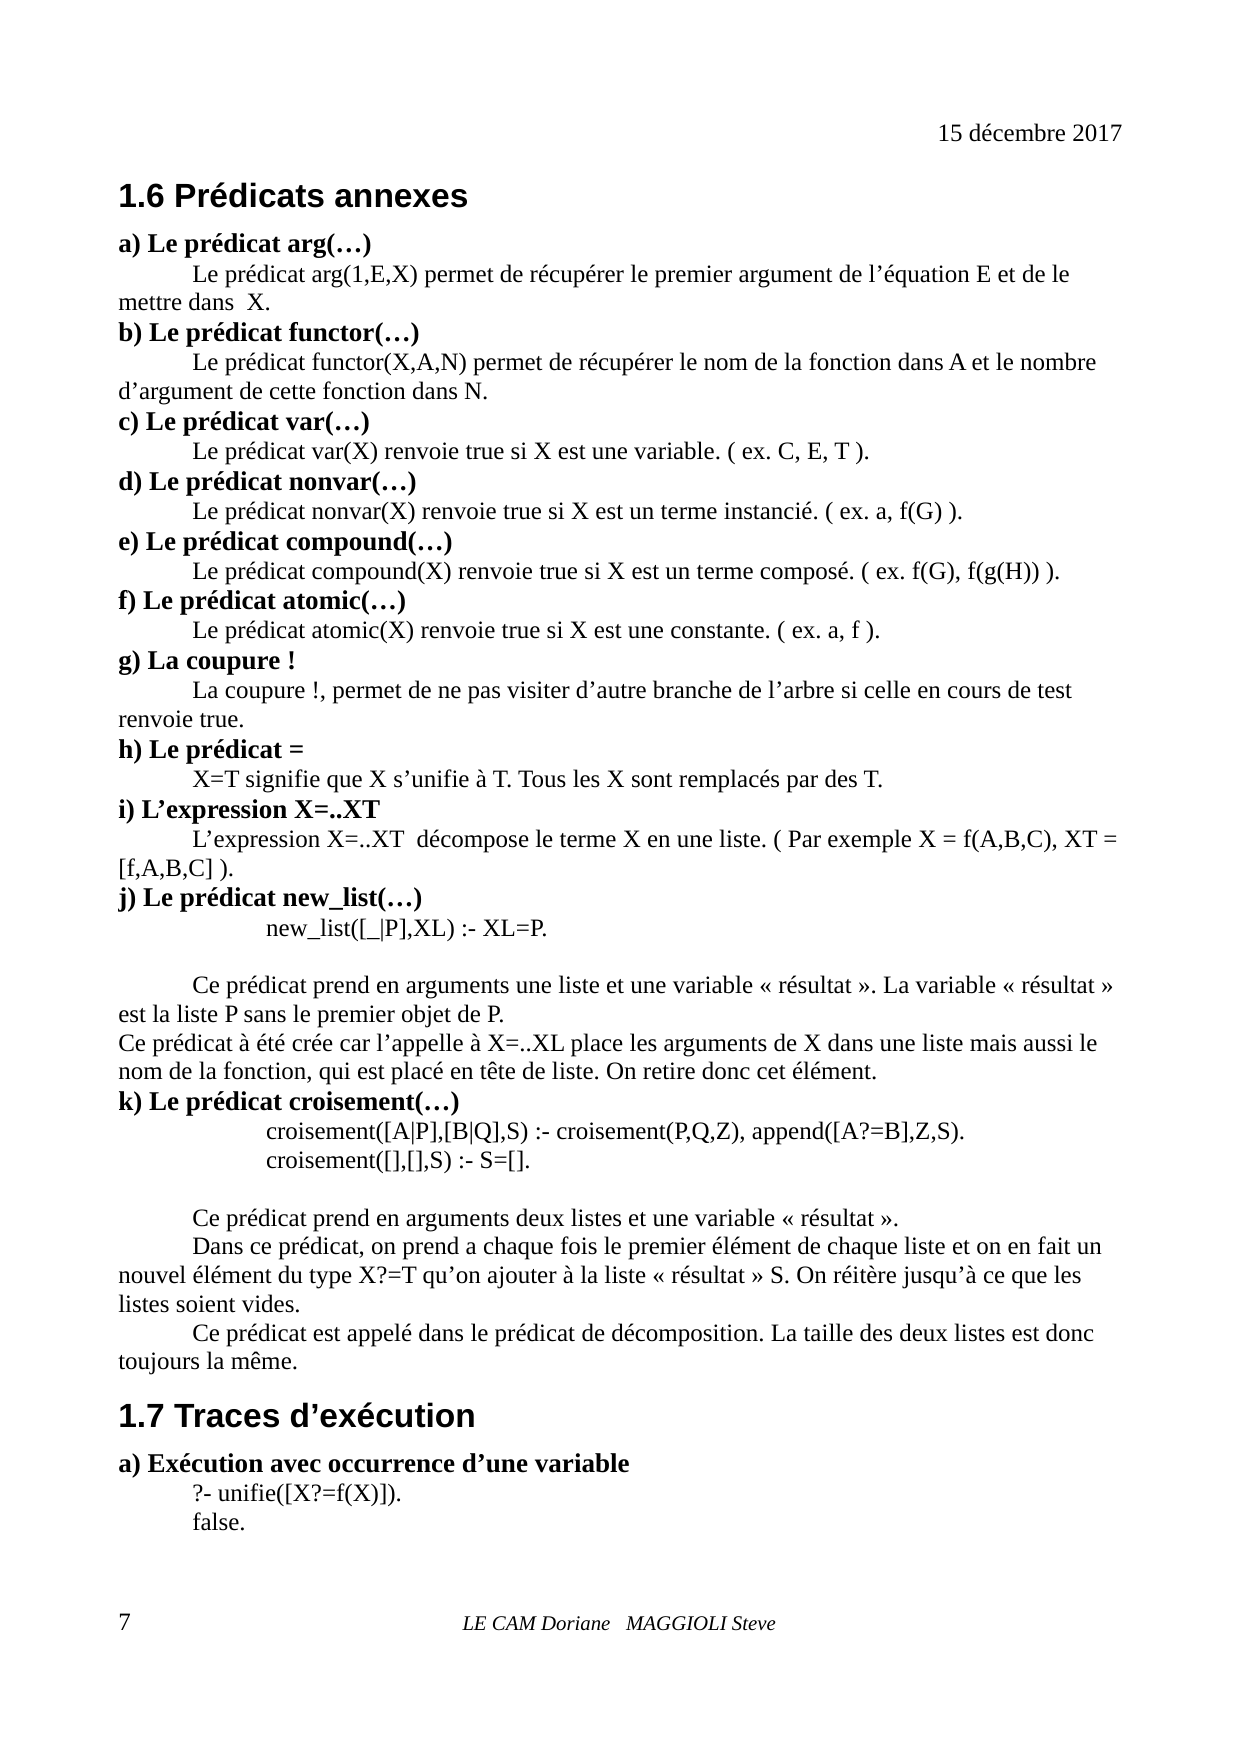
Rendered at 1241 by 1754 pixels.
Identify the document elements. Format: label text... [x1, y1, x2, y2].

text X=T signifie que X s’unifie à T. Tous les X sont remplacés par des T. [118, 764, 1122, 793]
text L’expression X=..XT décompose le terme X en une liste. ( Par exemple X = f(A,B,C), XT = [f,A,B,C] ). [118, 824, 1122, 882]
text La coupure !, permet de ne pas visiter d’autre branche de l’arbre si celle en cours de test renvoie true. [118, 676, 1122, 733]
text e) Le prédicat compound(…) [118, 524, 1122, 556]
text Le prédicat compound(X) renvoie true si X est un terme composé. ( ex. f(G), f(g(H)) ). [118, 556, 1122, 584]
text f) Le prédicat atomic(…) [118, 584, 1122, 616]
text k) Le prédicat croisement(…) [118, 1085, 1122, 1116]
text a) Le prédicat arg(…) [118, 227, 1122, 259]
text croisement([A|P],[B|Q],S) :- croisement(P,Q,Z), append([A?=B],Z,S). [118, 1116, 1122, 1145]
text c) Le prédicat var(…) [118, 405, 1122, 436]
text Le prédicat var(X) renvoie true si X est une variable. ( ex. C, E, T ). [118, 436, 1122, 465]
text Le prédicat functor(X,A,N) permet de récupérer le nom de la fonction dans A et le nombre d’argument de cette fonction dans N. [118, 347, 1122, 405]
text new_list([_|P],XL) :- XL=P. [118, 913, 1122, 941]
text h) Le prédicat = [118, 733, 1122, 764]
text d) Le prédicat nonvar(…) [118, 465, 1122, 496]
text Le prédicat atomic(X) renvoie true si X est une constante. ( ex. a, f ). [118, 616, 1122, 644]
subtitle 1.7 Traces d’exécution [118, 1396, 1122, 1434]
text Ce prédicat est appelé dans le prédicat de décomposition. La taille des deux listes est donc toujours la même. [118, 1318, 1122, 1375]
text Dans ce prédicat, on prend a chaque fois le premier élément de chaque liste et on en fait un nouvel élément du type X?=T qu’on ajouter à la liste « résultat » S. On réitère jusqu’à ce que les listes soient vides. [118, 1231, 1122, 1318]
text ?- unifie([X?=f(X)]). [118, 1478, 1122, 1507]
text false. [118, 1507, 1122, 1536]
text j) Le prédicat new_list(…) [118, 882, 1122, 913]
subtitle 1.6 Prédicats annexes [118, 176, 1122, 215]
text Le prédicat nonvar(X) renvoie true si X est un terme instancié. ( ex. a, f(G) ). [118, 496, 1122, 524]
text Ce prédicat prend en arguments deux listes et une variable « résultat ». [118, 1203, 1122, 1231]
text croisement([],[],S) :- S=[]. [118, 1145, 1122, 1174]
text g) La coupure ! [118, 644, 1122, 676]
text Le prédicat arg(1,E,X) permet de récupérer le premier argument de l’équation E et de le mettre dans X. [118, 259, 1122, 316]
text Ce prédicat à été crée car l’appelle à X=..XL place les arguments de X dans une liste mais aussi le nom de la fonction, qui est placé en tête de liste. On retire donc cet élément. [118, 1028, 1122, 1085]
text Ce prédicat prend en arguments une liste et une variable « résultat ». La variable « résultat » est la liste P sans le premier objet de P. [118, 970, 1122, 1028]
text b) Le prédicat functor(…) [118, 316, 1122, 347]
text i) L’expression X=..XT [118, 793, 1122, 824]
text a) Exécution avec occurrence d’une variable [118, 1447, 1122, 1478]
